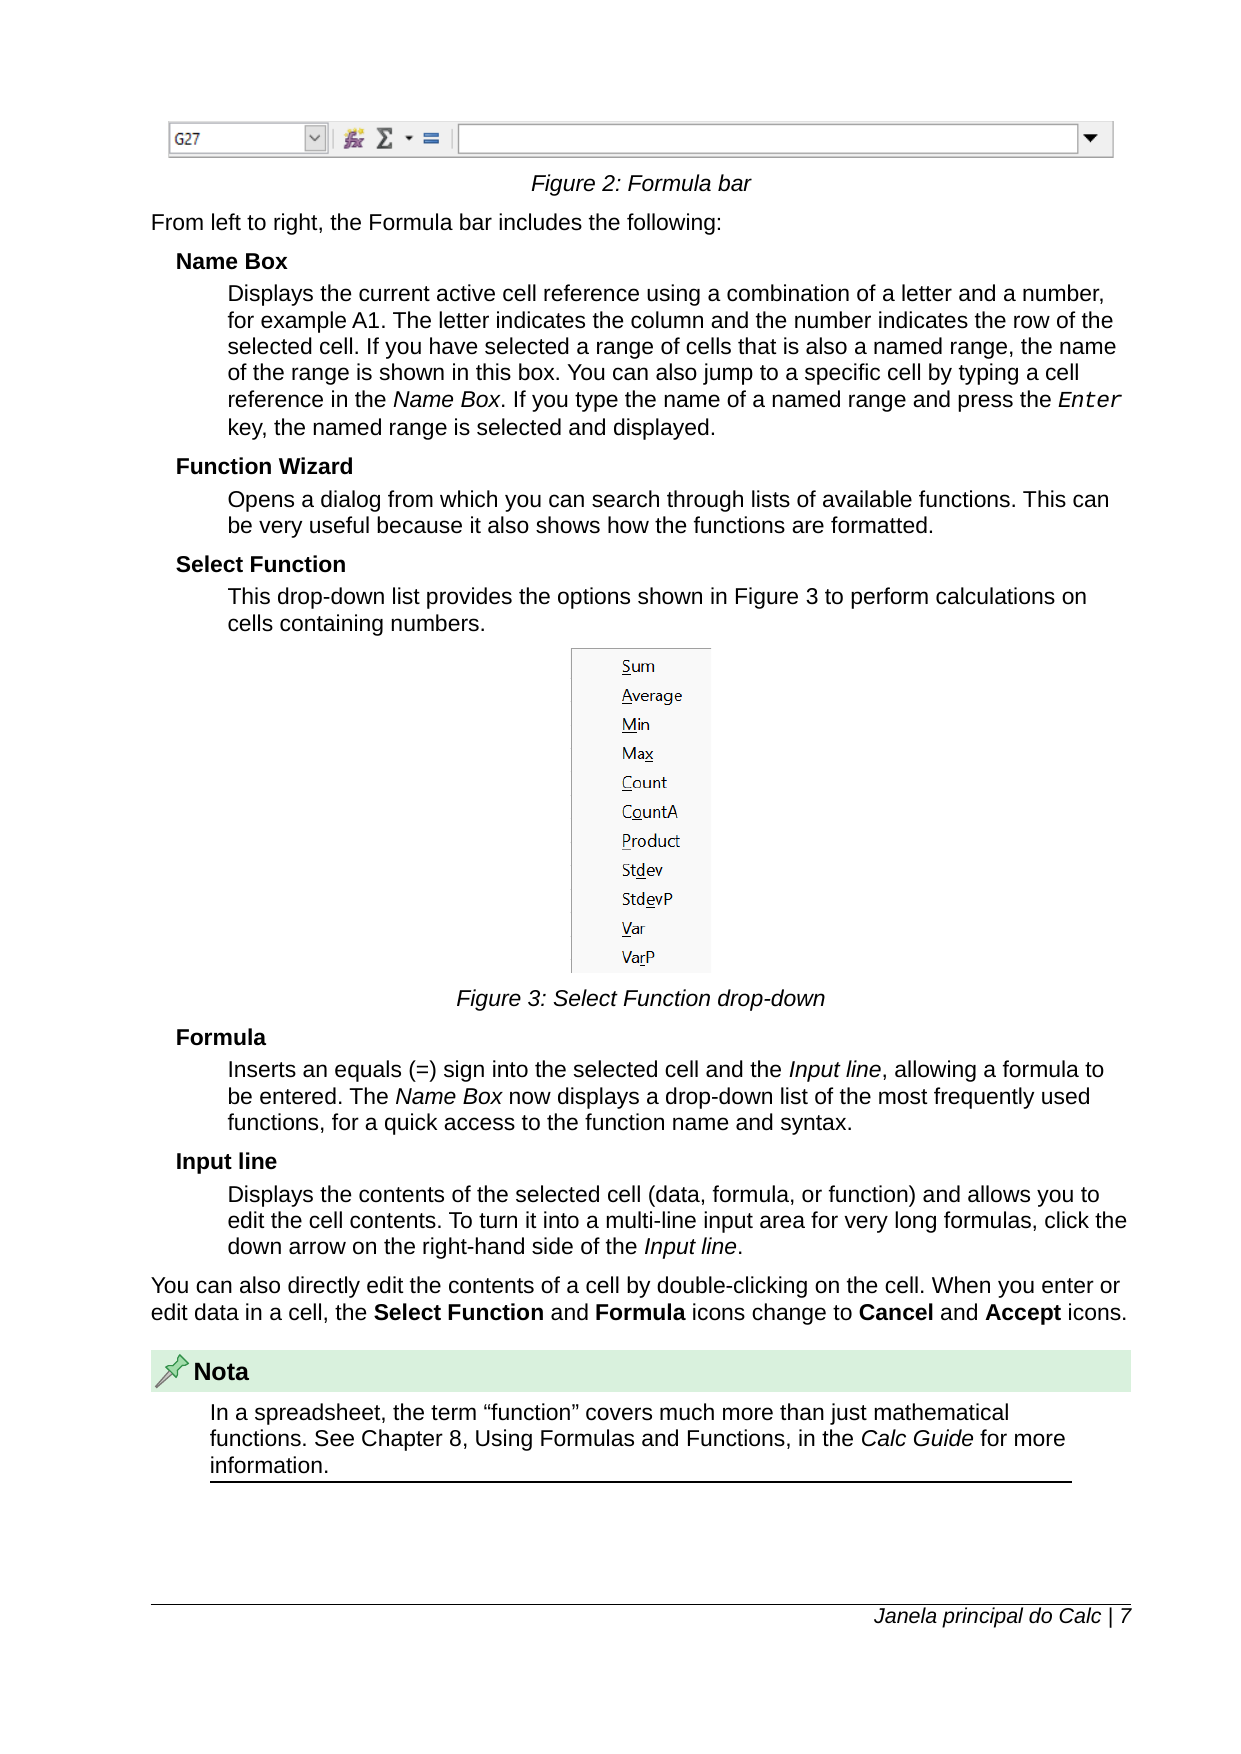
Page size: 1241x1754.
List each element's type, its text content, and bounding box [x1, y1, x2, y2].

text Function Wizard [176, 453, 1131, 479]
picture [570, 648, 712, 973]
text Formula [176, 1024, 1131, 1050]
text Input line [176, 1148, 1131, 1174]
text Figure 2: Formula bar [168, 170, 1114, 196]
picture [168, 121, 1114, 158]
text In a spreadsheet, the term “function” covers much more than just mathematical functions. See Chapter 8, Using Formulas and Functions, in the Calc Guide for more information. [209, 1399, 1072, 1483]
subtitle Nota [193, 1350, 1131, 1392]
text Displays the contents of the selected cell (data, formula, or function) and allows you to edit the cell contents. To turn it into a multi-line input area for very long formulas, click the down arrow on the right-hand side of the Input line. [227, 1181, 1131, 1260]
text Select Function [176, 551, 1131, 577]
text You can also directly edit the contents of a cell by double-clicking on the cell. When you enter or edit data in a cell, the Select Function and Formula icons change to Cancel and Accept icons. [151, 1272, 1131, 1325]
text Displays the current active cell reference using a combination of a letter and a number, for example A1. The letter indicates the column and the number indicates the row of the selected cell. If you have selected a range of cells that is also a named range, the name of the range is shown in this box. You can also jump to a specific cell by typing a cell reference in the Name Box. If you type the name of a named range and press the Enter key, the named range is selected and displayed. [227, 280, 1131, 440]
text Inserts an equals (=) sign into the selected cell and the Input line, allowing a formula to be entered. The Name Box now displays a drop-down list of the most frequently used functions, for a quick access to the function name and syntax. [227, 1056, 1131, 1136]
text Opens a dialog from which you can search through lists of available functions. This can be very useful because it also shows how the functions are formatted. [227, 486, 1131, 538]
text Name Box [176, 248, 1131, 274]
list From left to right, the Formula bar includes the following: [151, 209, 1131, 235]
text This drop-down list provides the options shown in Figure 3 to perform calculations on cells containing numbers. [227, 583, 1131, 636]
text Figure 3: Select Function drop-down [456, 985, 826, 1011]
